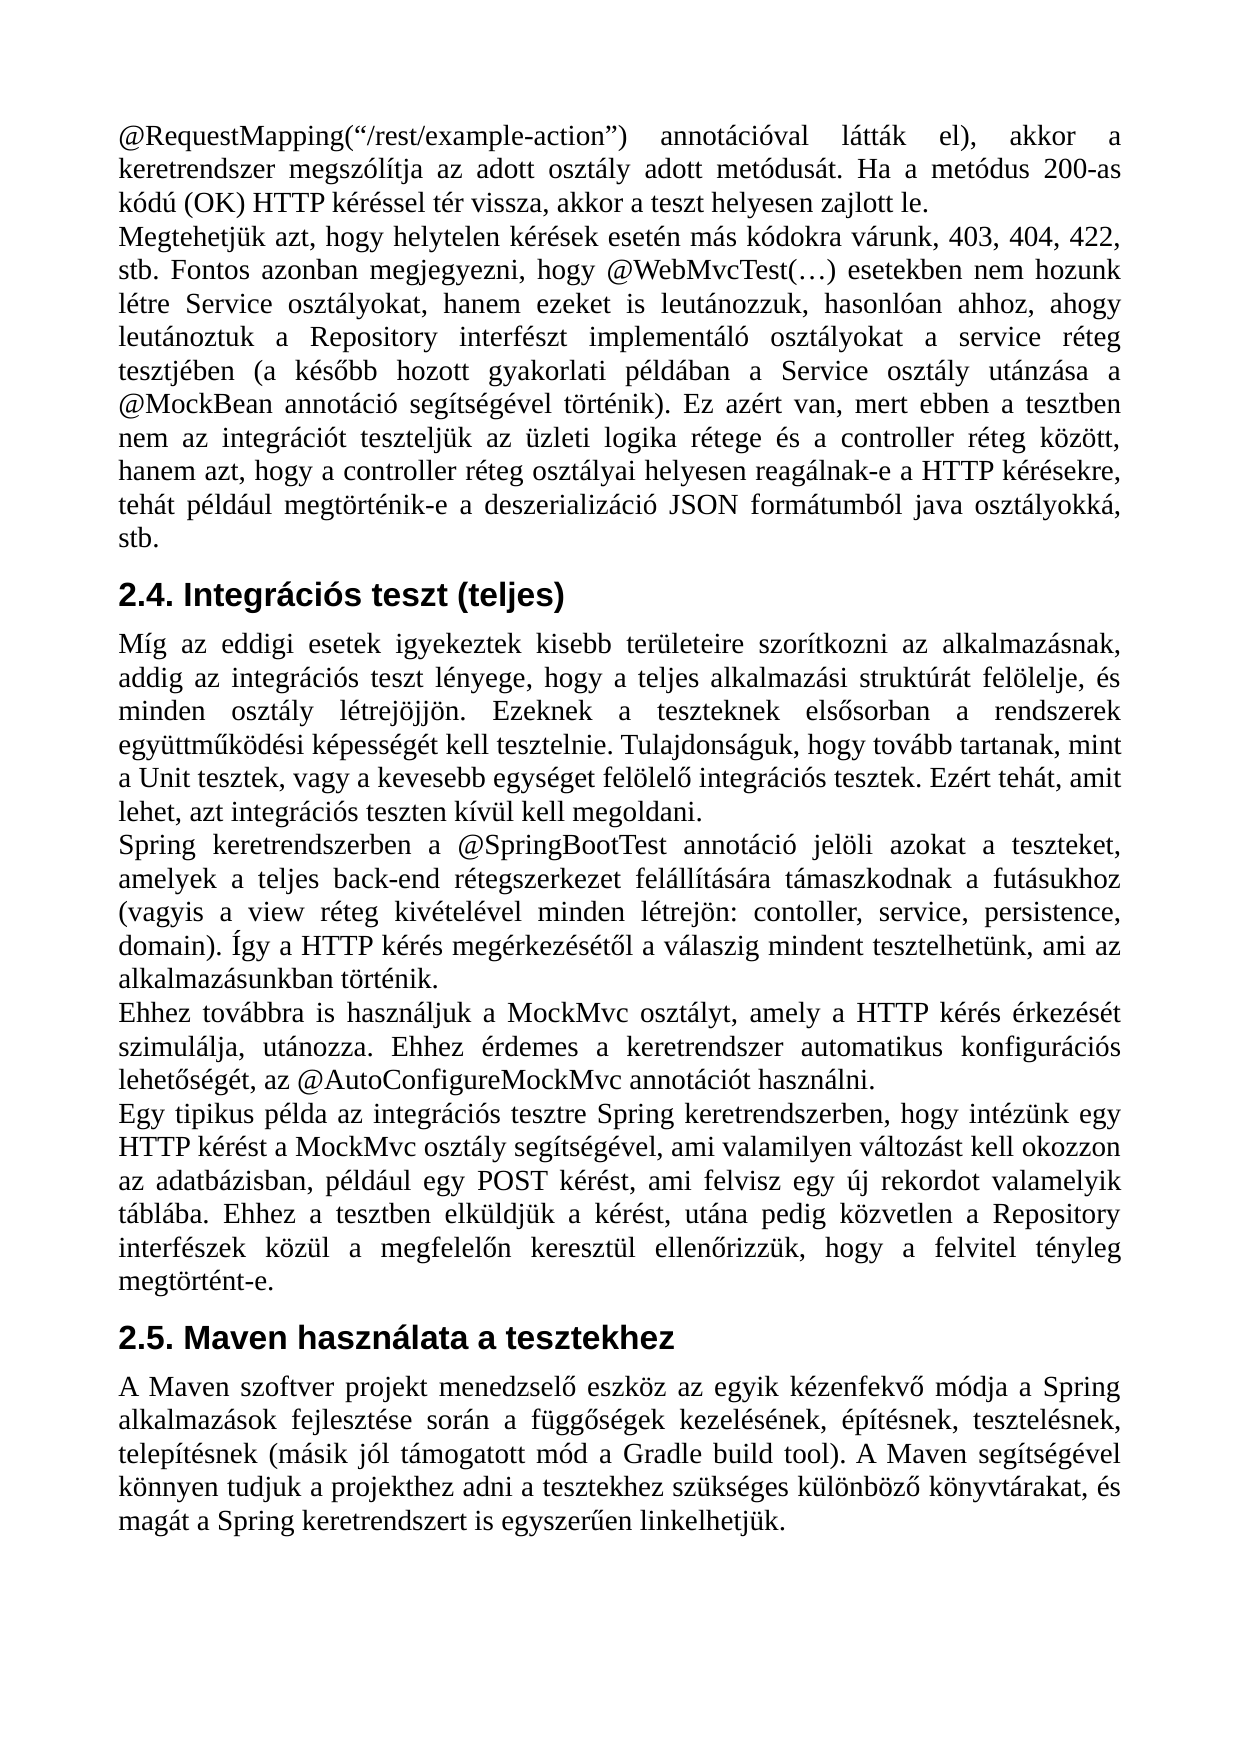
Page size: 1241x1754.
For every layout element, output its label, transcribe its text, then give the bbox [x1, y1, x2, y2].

subtitle 2.5. Maven használata a tesztekhez [118, 1318, 1122, 1356]
text Spring keretrendszerben a @SpringBootTest annotáció jelöli azokat a teszteket, amelyek a teljes back-end rétegszerkezet felállítására támaszkodnak a futásukhoz (vagyis a view réteg kivételével minden létrejön: contoller, service, persistence, domain). Így a HTTP kérés megérkezésétől a válaszig mindent tesztelhetünk, ami az alkalmazásunkban történik. [118, 827, 1122, 995]
text @RequestMapping(“/rest/example-action”) annotációval látták el), akkor a keretrendszer megszólítja az adott osztály adott metódusát. Ha a metódus 200-as kódú (OK) HTTP kéréssel tér vissza, akkor a teszt helyesen zajlott le. [118, 118, 1122, 219]
text Megtehetjük azt, hogy helytelen kérések esetén más kódokra várunk, 403, 404, 422, stb. Fontos azonban megjegyezni, hogy @WebMvcTest(…) esetekben nem hozunk létre Service osztályokat, hanem ezeket is leutánozzuk, hasonlóan ahhoz, ahogy leutánoztuk a Repository interfészt implementáló osztályokat a service réteg tesztjében (a később hozott gyakorlati példában a Service osztály utánzása a @MockBean annotáció segítségével történik). Ez azért van, mert ebben a tesztben nem az integrációt teszteljük az üzleti logika rétege és a controller réteg között, hanem azt, hogy a controller réteg osztályai helyesen reagálnak-e a HTTP kérésekre, tehát például megtörténik-e a deszerializáció JSON formátumból java osztályokká, stb. [118, 219, 1122, 554]
text Míg az eddigi esetek igyekeztek kisebb területeire szorítkozni az alkalmazásnak, addig az integrációs teszt lényege, hogy a teljes alkalmazási struktúrát felölelje, és minden osztály létrejöjjön. Ezeknek a teszteknek elsősorban a rendszerek együttműködési képességét kell tesztelnie. Tulajdonságuk, hogy tovább tartanak, mint a Unit tesztek, vagy a kevesebb egységet felölelő integrációs tesztek. Ezért tehát, amit lehet, azt integrációs teszten kívül kell megoldani. [118, 626, 1122, 827]
text A Maven szoftver projekt menedzselő eszköz az egyik kézenfekvő módja a Spring alkalmazások fejlesztése során a függőségek kezelésének, építésnek, tesztelésnek, telepítésnek (másik jól támogatott mód a Gradle build tool). A Maven segítségével könnyen tudjuk a projekthez adni a tesztekhez szükséges különböző könyvtárakat, és magát a Spring keretrendszert is egyszerűen linkelhetjük. [118, 1369, 1122, 1537]
text Ehhez továbbra is használjuk a MockMvc osztályt, amely a HTTP kérés érkezését szimulálja, utánozza. Ehhez érdemes a keretrendszer automatikus konfigurációs lehetőségét, az @AutoConfigureMockMvc annotációt használni. [118, 995, 1122, 1096]
subtitle 2.4. Integrációs teszt (teljes) [118, 575, 1122, 614]
text Egy tipikus példa az integrációs tesztre Spring keretrendszerben, hogy intézünk egy HTTP kérést a MockMvc osztály segítségével, ami valamilyen változást kell okozzon az adatbázisban, például egy POST kérést, ami felvisz egy új rekordot valamelyik táblába. Ehhez a tesztben elküldjük a kérést, utána pedig közvetlen a Repository interfészek közül a megfelelőn keresztül ellenőrizzük, hogy a felvitel tényleg megtörtént-e. [118, 1096, 1122, 1297]
